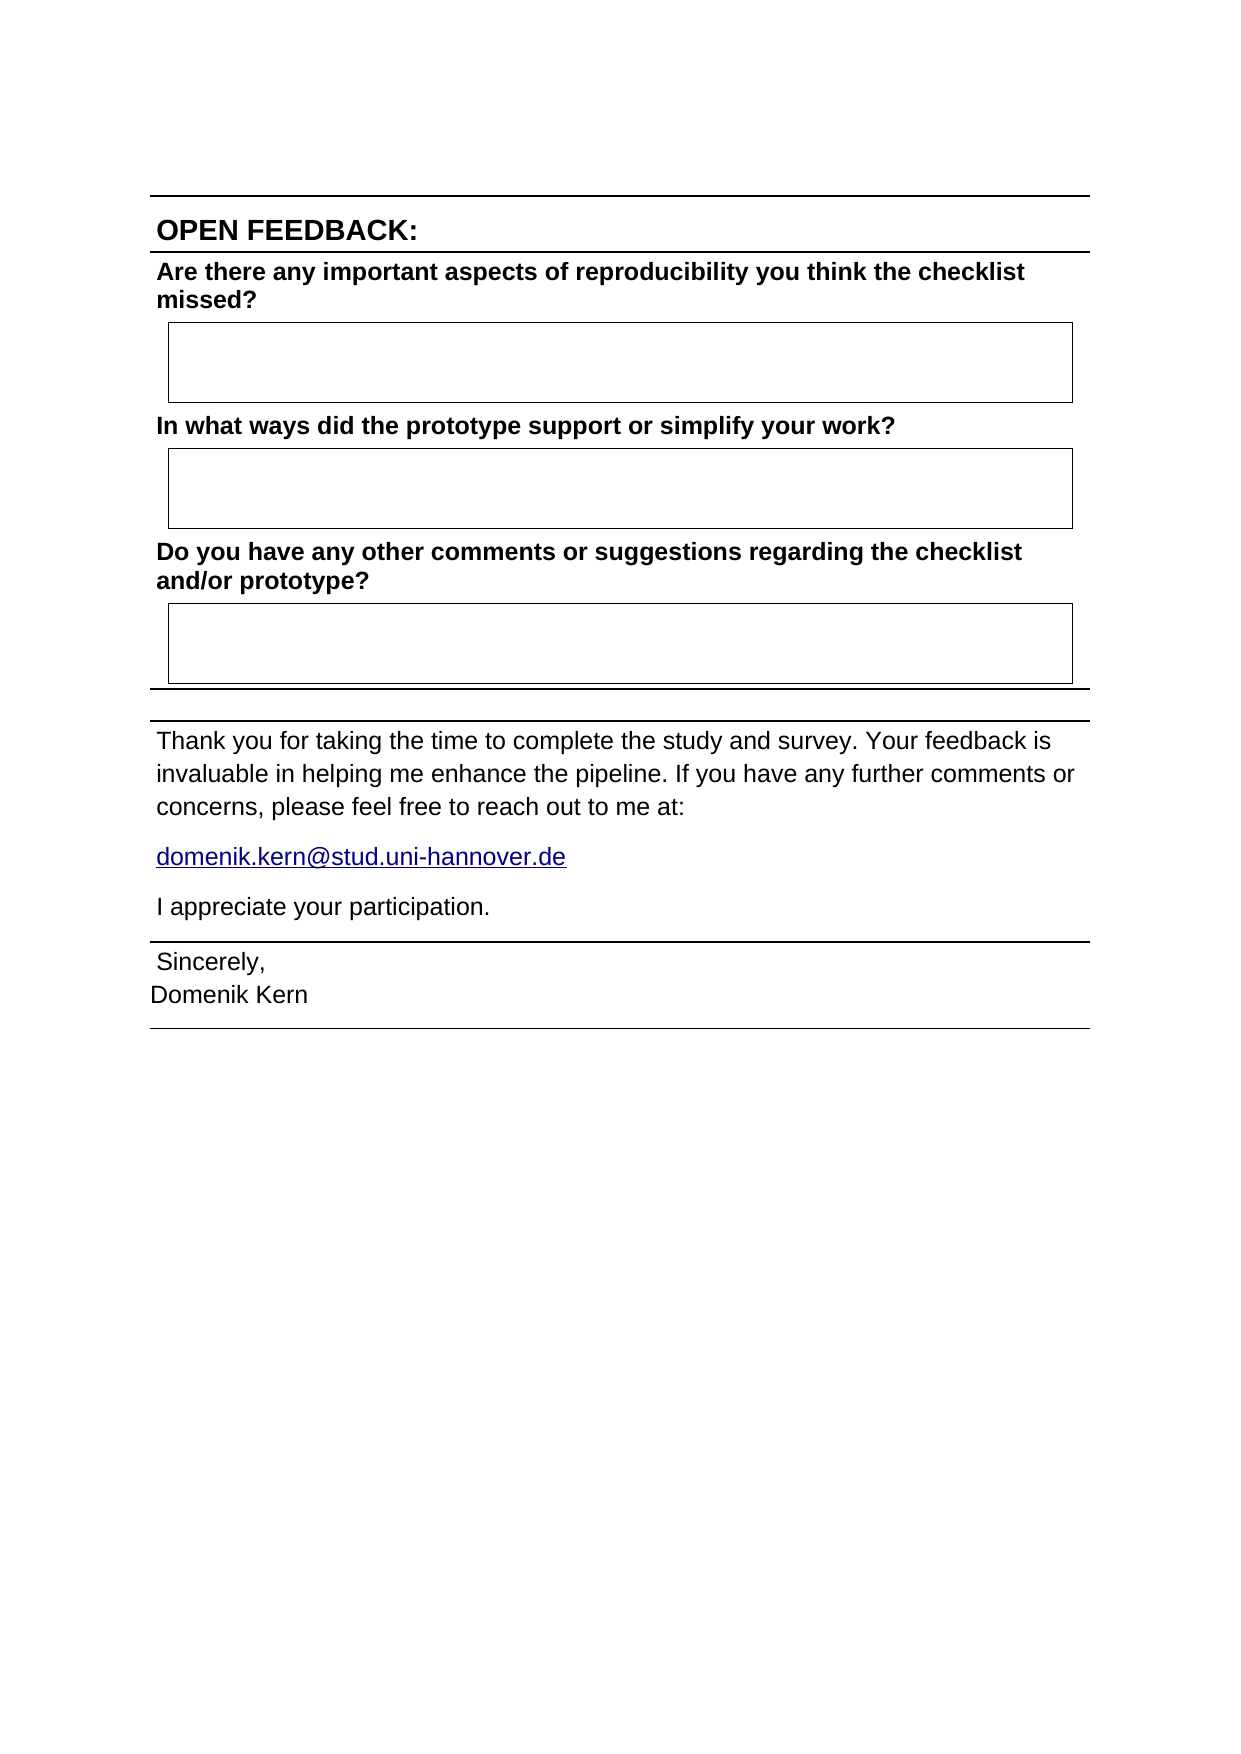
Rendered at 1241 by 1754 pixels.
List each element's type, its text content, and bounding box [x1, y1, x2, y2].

table_cell Do you have any other comments or suggestions regarding the checklist and/or prototype? [150, 533, 1090, 599]
table_cell In what ways did the prototype support or simplify your work? [150, 407, 1090, 444]
table_header OPEN FEEDBACK: [150, 197, 1090, 251]
table_cell Domenik Kern [150, 980, 1090, 1028]
table_cell Sincerely, [150, 943, 1090, 980]
table_cell Are there any important aspects of reproducibility you think the checklist missed? [150, 253, 1090, 318]
table_cell [150, 318, 1090, 407]
table_header Thank you for taking the time to complete the study and survey. Your feedback is invaluable in helping me enhance the pipeline. If you have any further comments or concerns, please feel free to reach out to me at: domenik.kern@stud.uni-hannover.de I appreciate your participation. [150, 722, 1090, 941]
table_cell [150, 444, 1090, 533]
table_cell [150, 599, 1090, 688]
